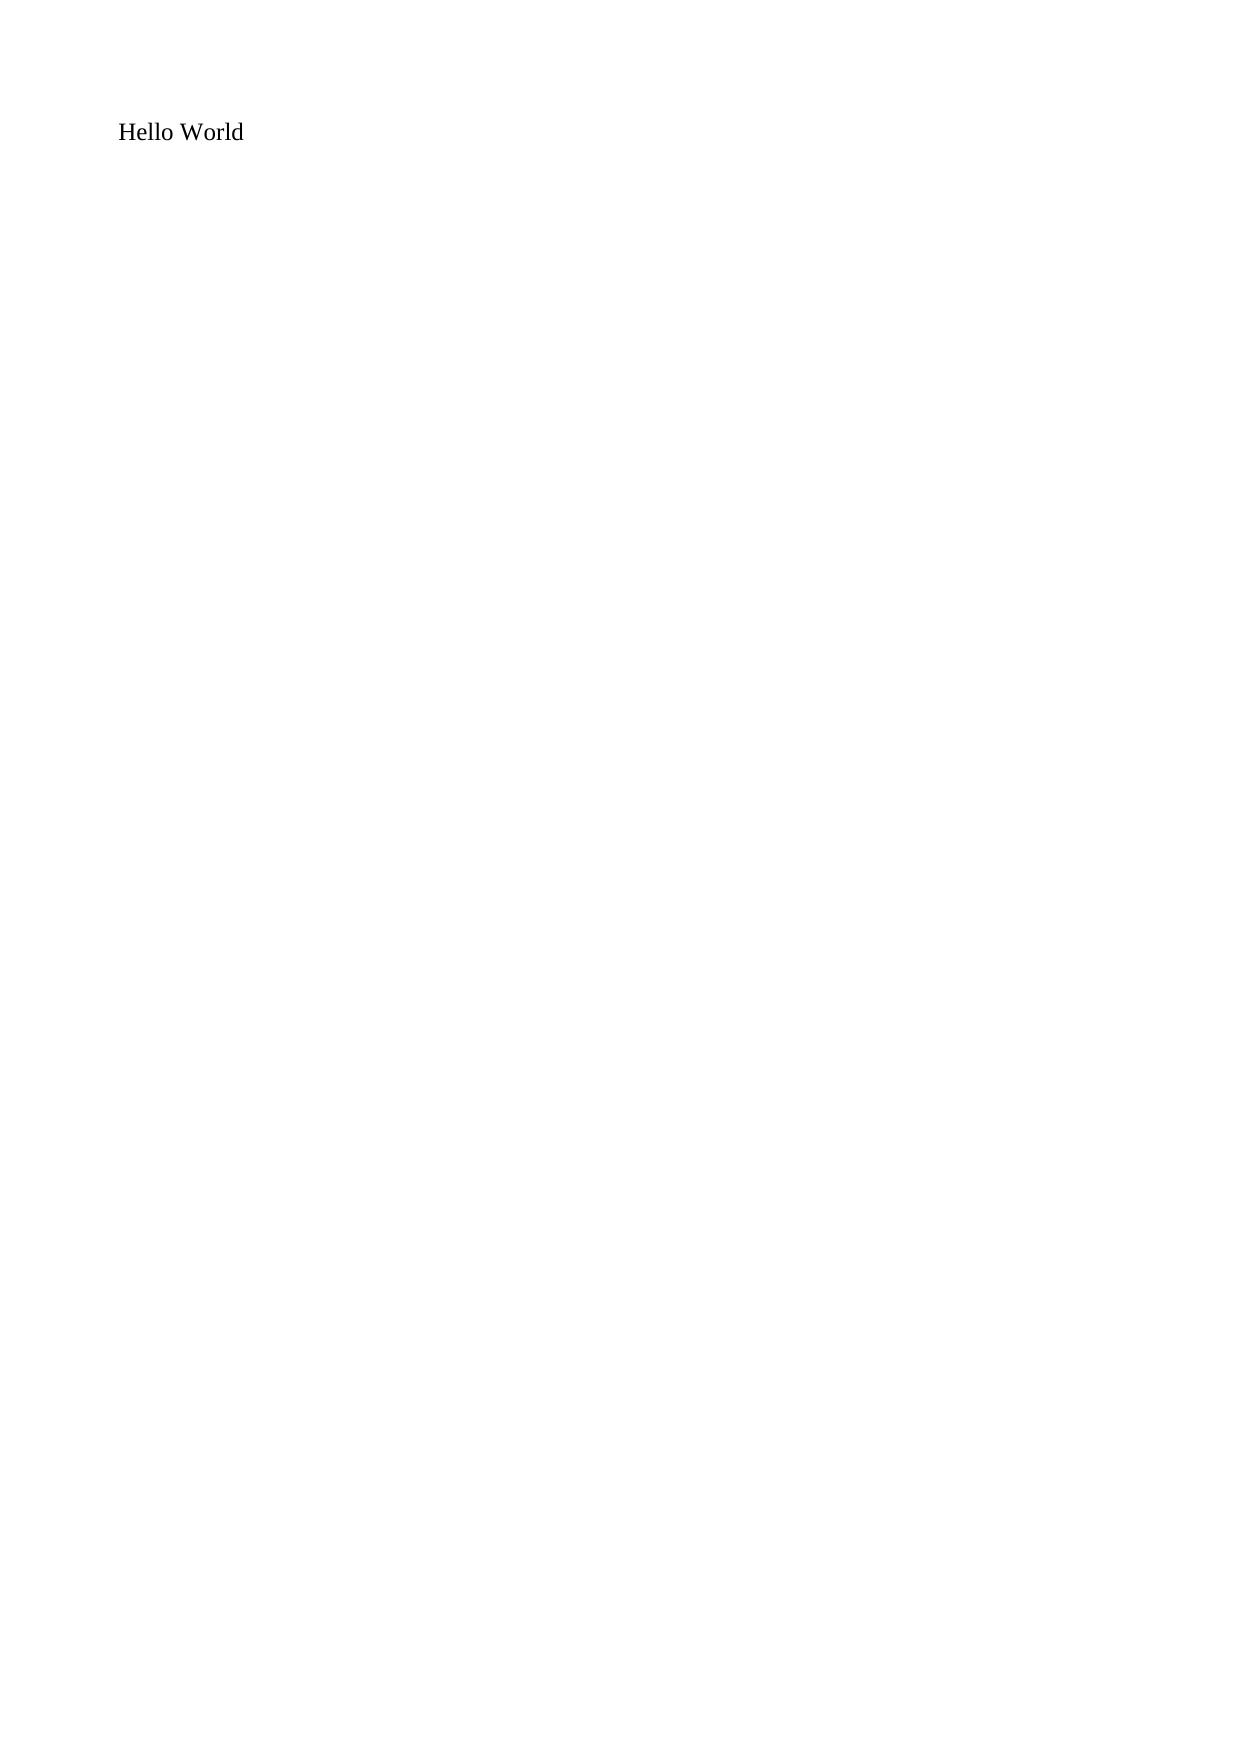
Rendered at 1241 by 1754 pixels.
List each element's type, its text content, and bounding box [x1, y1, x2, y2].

text Hello World [118, 118, 1122, 146]
